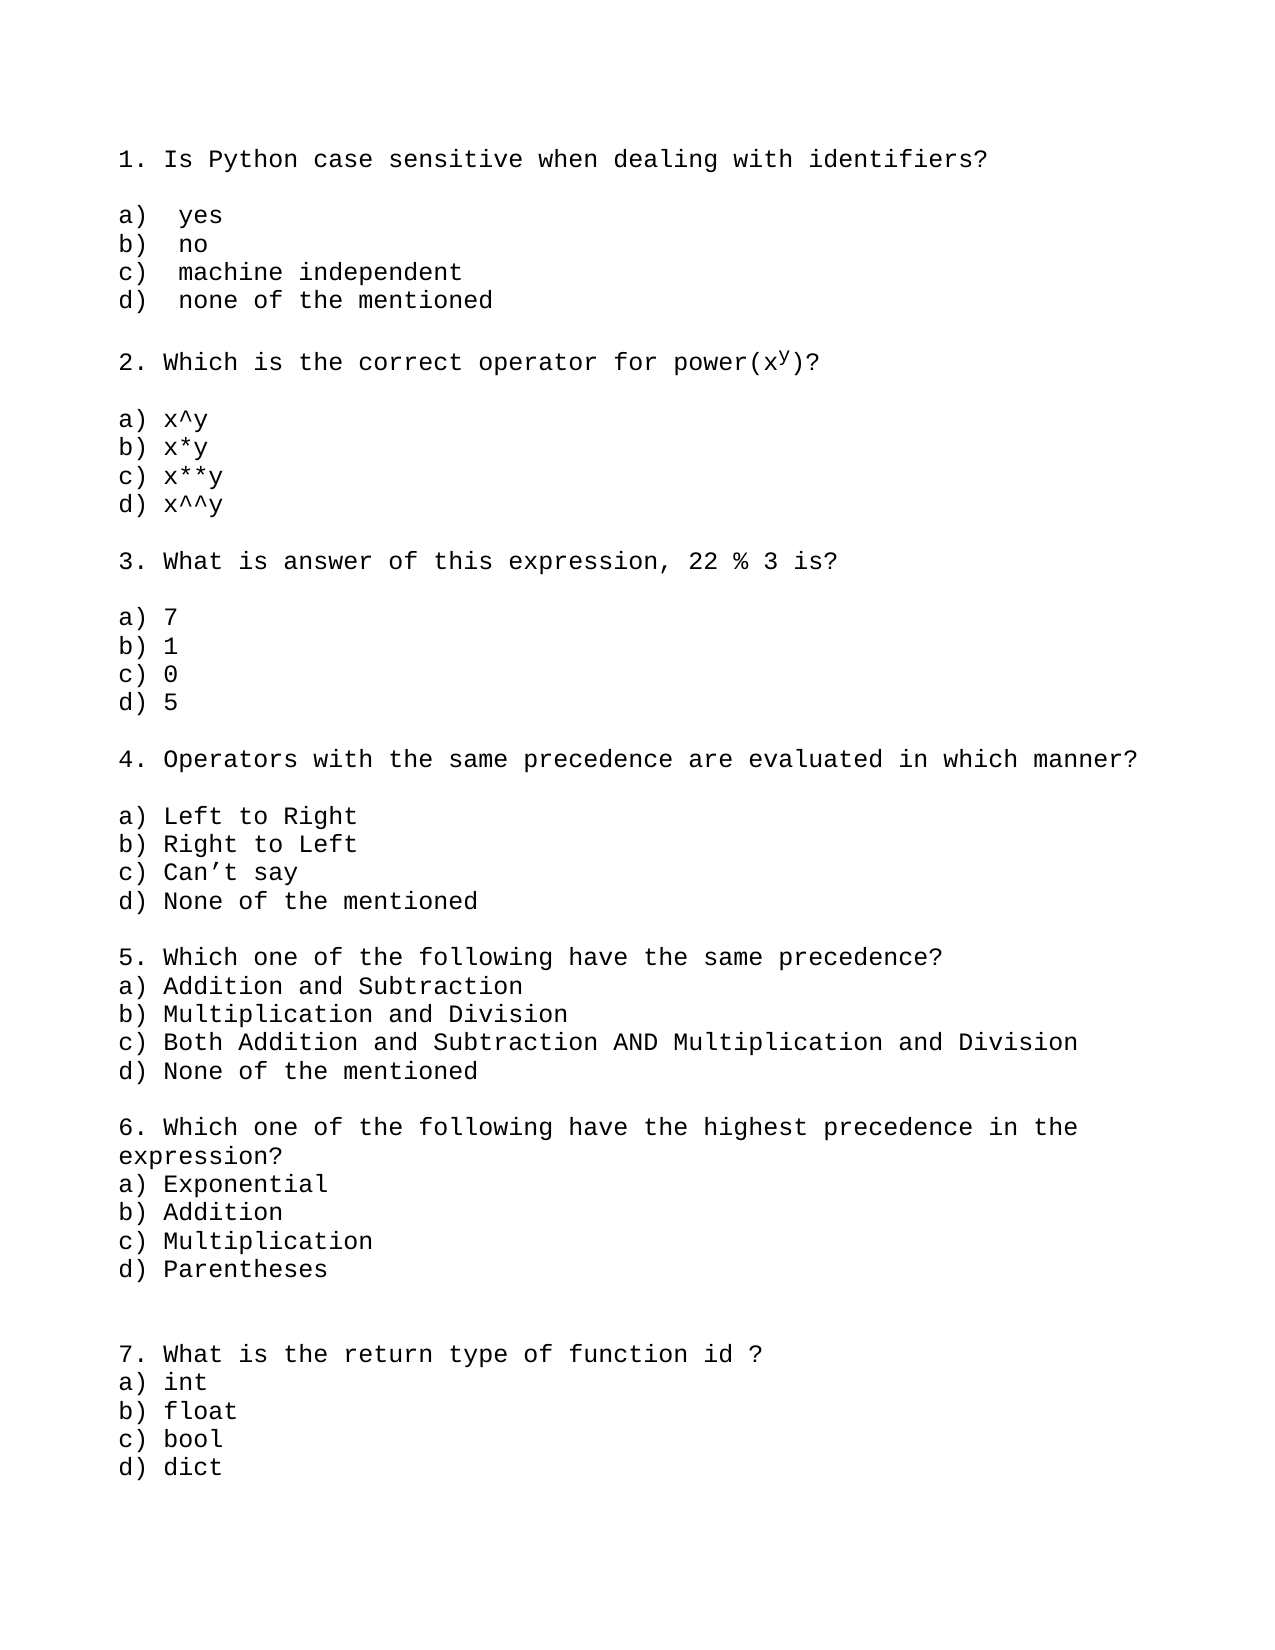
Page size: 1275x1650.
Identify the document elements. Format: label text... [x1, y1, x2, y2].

text c) machine independent [118, 260, 1157, 288]
text a) x^y [118, 407, 1157, 435]
text d) none of the mentioned [118, 288, 1157, 316]
text 7. What is the return type of function id ? a) int b) float c) bool d) dict [118, 1342, 1157, 1483]
text 1. Is Python case sensitive when dealing with identifiers? [118, 146, 1157, 175]
text b) x*y [118, 435, 1157, 463]
text 5. Which one of the following have the same precedence? a) Addition and Subtraction b) Multiplication and Division c) Both Addition and Subtraction AND Multiplication and Division d) None of the mentioned [118, 945, 1157, 1087]
text c) 0 [118, 662, 1157, 690]
text a) 7 [118, 605, 1157, 633]
text a) yes [118, 203, 1157, 231]
text 6. Which one of the following have the highest precedence in the expression? a) Exponential b) Addition c) Multiplication d) Parentheses [118, 1115, 1157, 1285]
text b) 1 [118, 633, 1157, 662]
text d) x^^y [118, 492, 1157, 520]
text 4. Operators with the same precedence are evaluated in which manner? [118, 747, 1157, 775]
text 2. Which is the correct operator for power(xy)? [118, 345, 1157, 378]
text a) Left to Right b) Right to Left c) Can’t say d) None of the mentioned [118, 775, 1157, 917]
text c) x**y [118, 463, 1157, 492]
text d) 5 [118, 690, 1157, 718]
text b) no [118, 231, 1157, 260]
text 3. What is answer of this expression, 22 % 3 is? [118, 548, 1157, 577]
